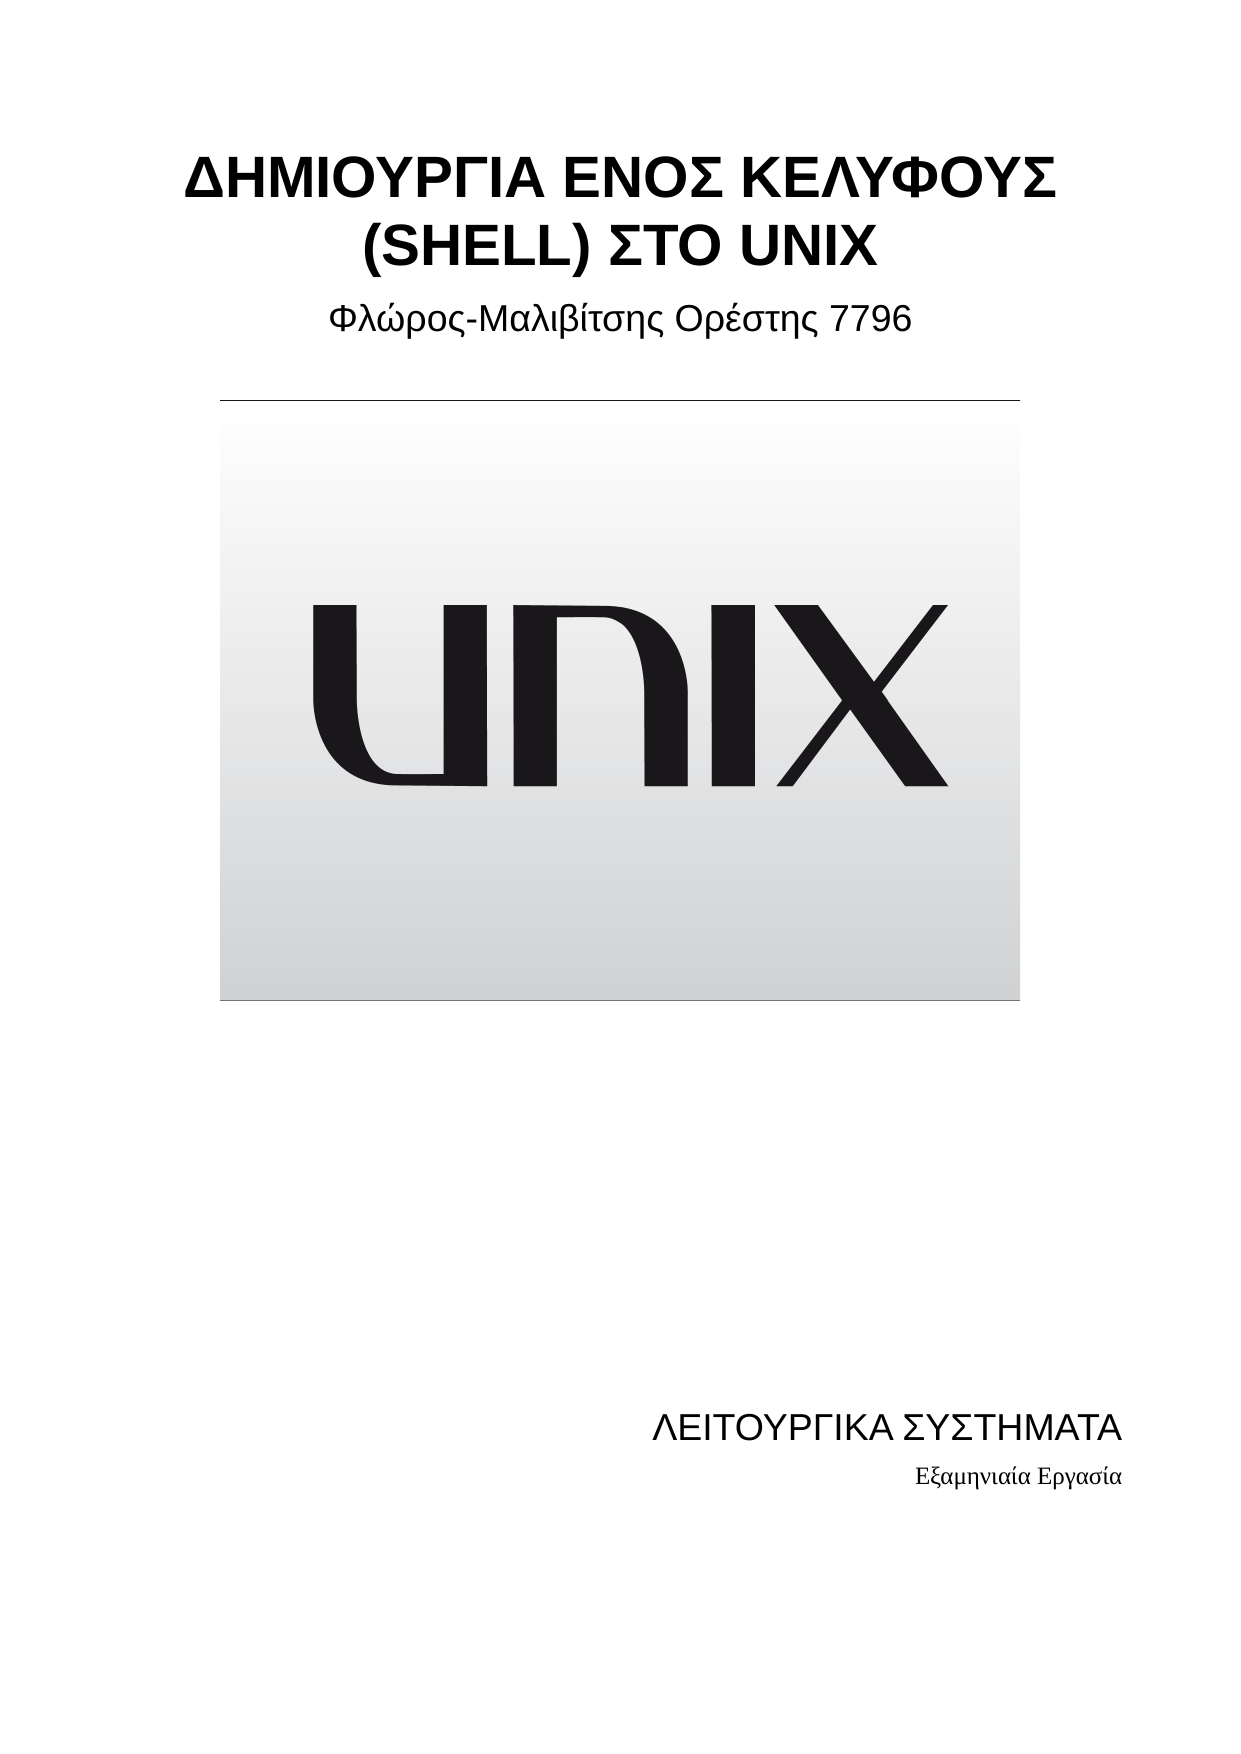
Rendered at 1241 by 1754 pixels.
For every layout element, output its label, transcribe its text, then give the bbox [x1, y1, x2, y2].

subtitle ΛΕΙΤΟΥΡΓΙΚΑ ΣΥΣΤΗΜΑΤΑ [118, 1405, 1122, 1448]
subtitle Φλώρος-Μαλιβίτσης Ορέστης 7796 [118, 296, 1122, 339]
title ΔΗΜΙΟΥΡΓΙΑ ΕΝΟΣ ΚΕΛΥΦΟΥΣ (SHELL) ΣΤΟ UNIX [118, 143, 1122, 277]
text Εξαμηνιαία Εργασία [118, 1461, 1122, 1489]
picture [220, 400, 1020, 1001]
